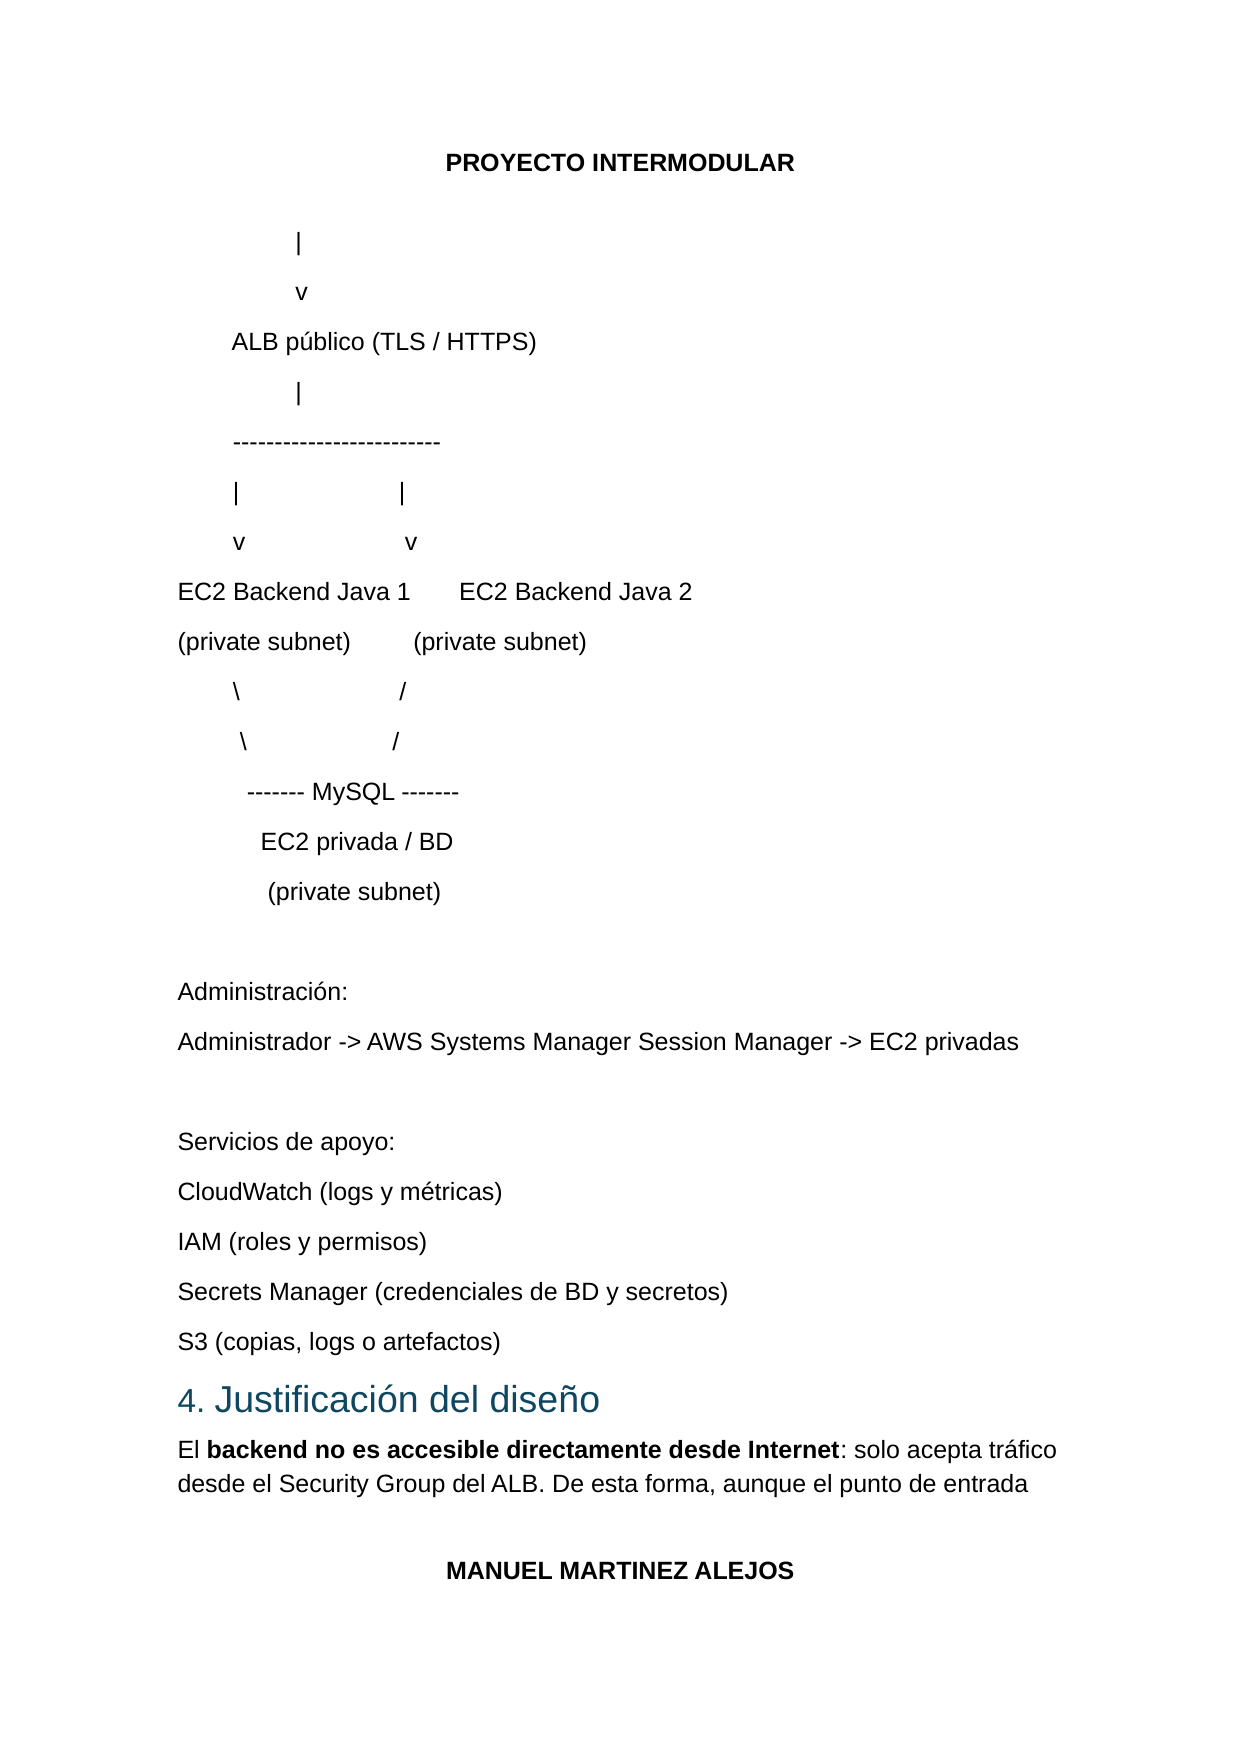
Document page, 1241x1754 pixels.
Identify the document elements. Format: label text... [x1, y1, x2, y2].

text v v [177, 527, 1063, 556]
text EC2 Backend Java 1 EC2 Backend Java 2 [177, 577, 1063, 606]
text (private subnet) (private subnet) [177, 627, 1063, 656]
text CloudWatch (logs y métricas) [177, 1177, 1063, 1206]
text El backend no es accesible directamente desde Internet: solo acepta tráfico desde el Security Group del ALB. De esta forma, aunque el punto de entrada [177, 1435, 1063, 1497]
text S3 (copias, logs o artefactos) [177, 1327, 1063, 1356]
text | [177, 227, 1063, 256]
text (private subnet) [177, 877, 1063, 906]
text Servicios de apoyo: [177, 1127, 1063, 1156]
text Administrador -> AWS Systems Manager Session Manager -> EC2 privadas [177, 1027, 1063, 1056]
text | [177, 377, 1063, 406]
text | | [177, 477, 1063, 506]
text \ / [177, 677, 1063, 706]
subtitle 4. Justificación del diseño [177, 1377, 1063, 1420]
text ALB público (TLS / HTTPS) [177, 327, 1063, 356]
text Administración: [177, 977, 1063, 1006]
text ------------------------- [177, 427, 1063, 456]
text Secrets Manager (credenciales de BD y secretos) [177, 1277, 1063, 1306]
text IAM (roles y permisos) [177, 1227, 1063, 1256]
text \ / [177, 727, 1063, 756]
text ------- MySQL ------- [177, 777, 1063, 806]
text EC2 privada / BD [177, 827, 1063, 856]
text v [177, 277, 1063, 306]
